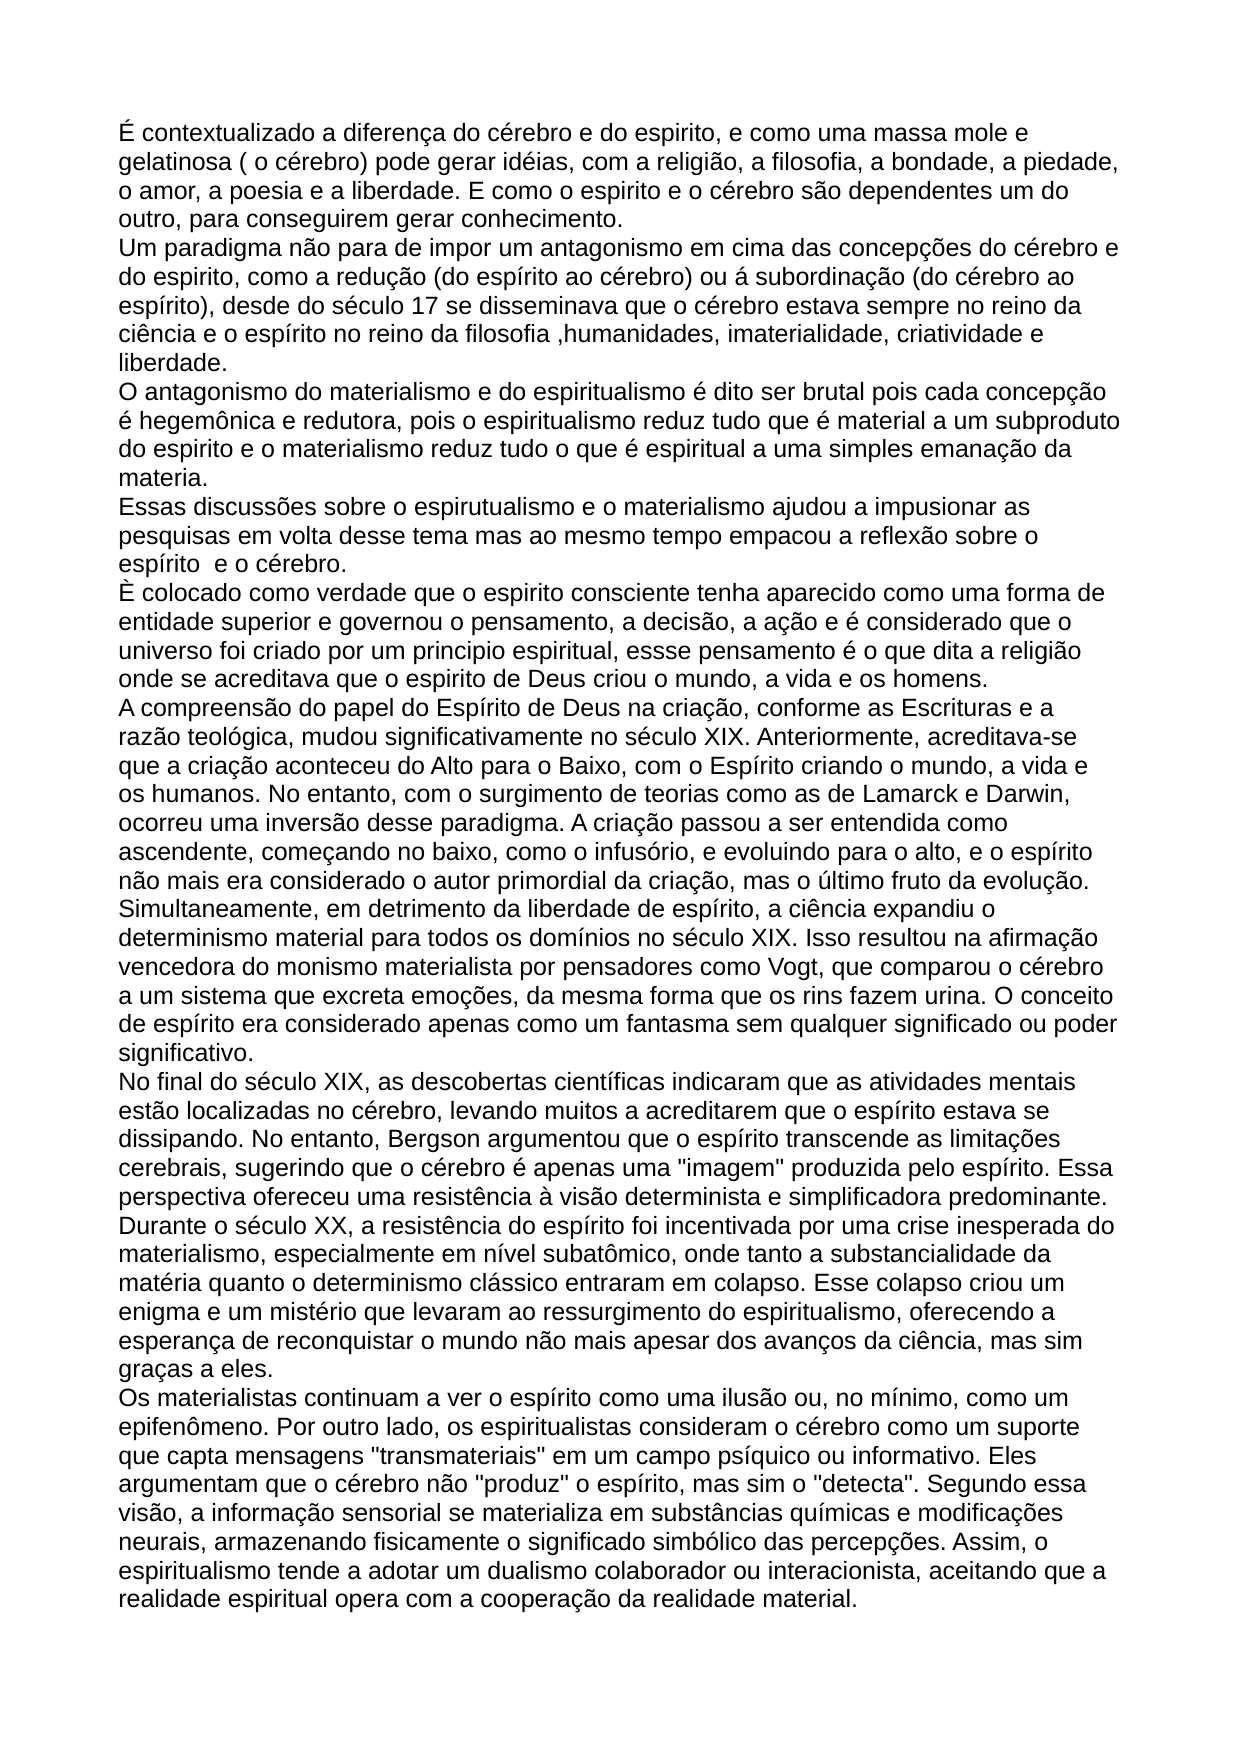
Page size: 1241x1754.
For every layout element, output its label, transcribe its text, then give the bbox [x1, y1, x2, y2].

text Os materialistas continuam a ver o espírito como uma ilusão ou, no mínimo, como um epifenômeno. Por outro lado, os espiritualistas consideram o cérebro como um suporte que capta mensagens "transmateriais" em um campo psíquico ou informativo. Eles argumentam que o cérebro não "produz" o espírito, mas sim o "detecta". Segundo essa visão, a informação sensorial se materializa em substâncias químicas e modificações neurais, armazenando fisicamente o significado simbólico das percepções. Assim, o espiritualismo tende a adotar um dualismo colaborador ou interacionista, aceitando que a realidade espiritual opera com a cooperação da realidade material. [118, 1383, 1122, 1613]
text É contextualizado a diferença do cérebro e do espirito, e como uma massa mole e gelatinosa ( o cérebro) pode gerar idéias, com a religião, a filosofia, a bondade, a piedade, o amor, a poesia e a liberdade. E como o espirito e o cérebro são dependentes um do outro, para conseguirem gerar conhecimento. [118, 118, 1122, 233]
text È colocado como verdade que o espirito consciente tenha aparecido como uma forma de entidade superior e governou o pensamento, a decisão, a ação e é considerado que o universo foi criado por um principio espiritual, essse pensamento é o que dita a religião onde se acreditava que o espirito de Deus criou o mundo, a vida e os homens. [118, 578, 1122, 693]
text Essas discussões sobre o espirutualismo e o materialismo ajudou a impusionar as pesquisas em volta desse tema mas ao mesmo tempo empacou a reflexão sobre o espírito e o cérebro. [118, 492, 1122, 578]
text No final do século XIX, as descobertas científicas indicaram que as atividades mentais estão localizadas no cérebro, levando muitos a acreditarem que o espírito estava se dissipando. No entanto, Bergson argumentou que o espírito transcende as limitações cerebrais, sugerindo que o cérebro é apenas uma "imagem" produzida pelo espírito. Essa perspectiva ofereceu uma resistência à visão determinista e simplificadora predominante. [118, 1067, 1122, 1211]
text Um paradigma não para de impor um antagonismo em cima das concepções do cérebro e do espirito, como a redução (do espírito ao cérebro) ou á subordinação (do cérebro ao espírito), desde do século 17 se disseminava que o cérebro estava sempre no reino da ciência e o espírito no reino da filosofia ,humanidades, imaterialidade, criatividade e liberdade. [118, 233, 1122, 377]
text Durante o século XX, a resistência do espírito foi incentivada por uma crise inesperada do materialismo, especialmente em nível subatômico, onde tanto a substancialidade da matéria quanto o determinismo clássico entraram em colapso. Esse colapso criou um enigma e um mistério que levaram ao ressurgimento do espiritualismo, oferecendo a esperança de reconquistar o mundo não mais apesar dos avanços da ciência, mas sim graças a eles. [118, 1211, 1122, 1383]
text O antagonismo do materialismo e do espiritualismo é dito ser brutal pois cada concepção é hegemônica e redutora, pois o espiritualismo reduz tudo que é material a um subproduto do espirito e o materialismo reduz tudo o que é espiritual a uma simples emanação da materia. [118, 377, 1122, 492]
text A compreensão do papel do Espírito de Deus na criação, conforme as Escrituras e a razão teológica, mudou significativamente no século XIX. Anteriormente, acreditava-se que a criação aconteceu do Alto para o Baixo, com o Espírito criando o mundo, a vida e os humanos. No entanto, com o surgimento de teorias como as de Lamarck e Darwin, ocorreu uma inversão desse paradigma. A criação passou a ser entendida como ascendente, começando no baixo, como o infusório, e evoluindo para o alto, e o espírito não mais era considerado o autor primordial da criação, mas o último fruto da evolução. Simultaneamente, em detrimento da liberdade de espírito, a ciência expandiu o determinismo material para todos os domínios no século XIX. Isso resultou na afirmação vencedora do monismo materialista por pensadores como Vogt, que comparou o cérebro a um sistema que excreta emoções, da mesma forma que os rins fazem urina. O conceito de espírito era considerado apenas como um fantasma sem qualquer significado ou poder significativo. [118, 693, 1122, 1067]
